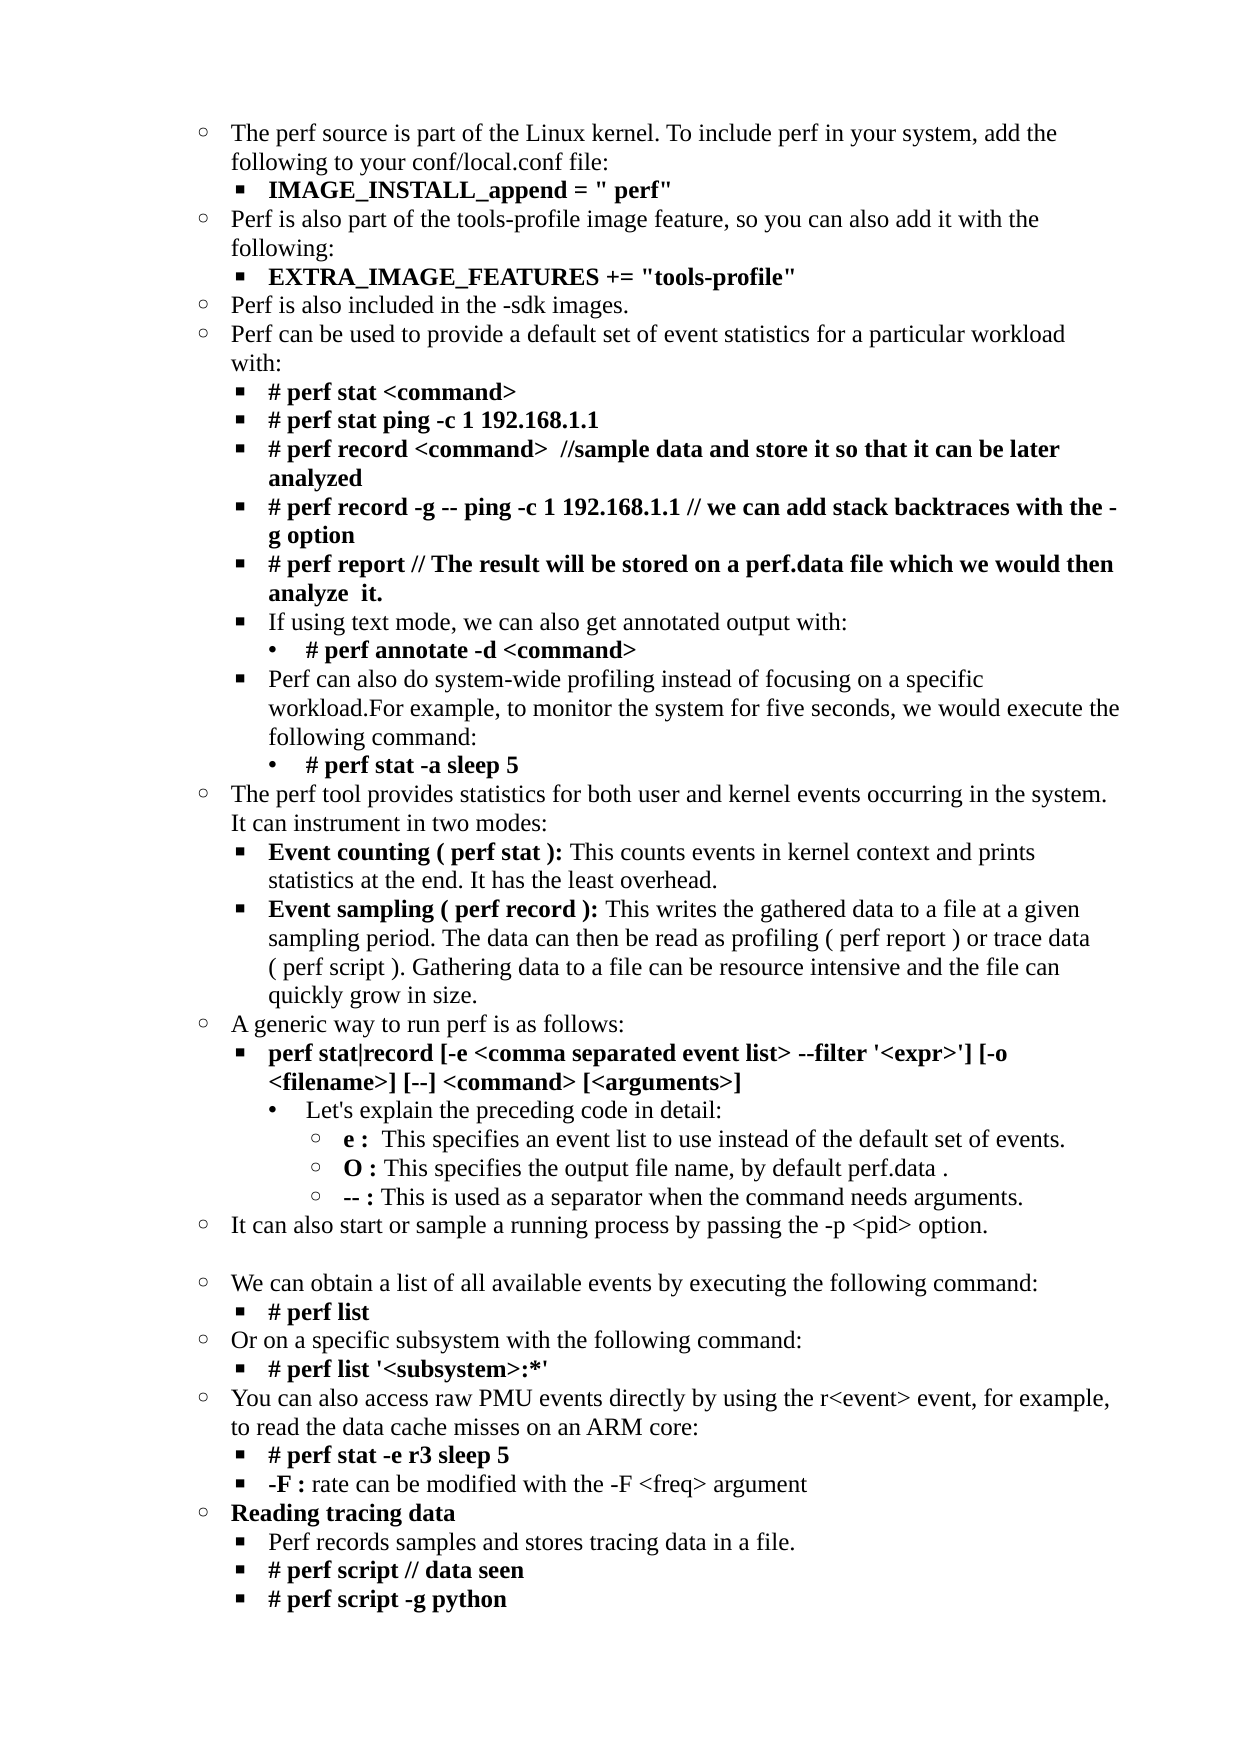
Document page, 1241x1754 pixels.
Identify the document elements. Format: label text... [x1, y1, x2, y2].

list # perf report // The result will be stored on a perf.data file which we would then analyze it. [231, 549, 1122, 607]
list Perf is also part of the tools-profile image feature, so you can also add it with the following: [193, 204, 1122, 262]
list Event counting ( perf stat ): This counts events in kernel context and prints statistics at the end. It has the least overhead. [231, 837, 1122, 894]
list Perf can be used to provide a default set of event statistics for a particular workload with: [193, 319, 1122, 377]
list IMAGE_INSTALL_append = " perf" [231, 176, 1122, 204]
list Or on a specific subsystem with the following command: [193, 1326, 1122, 1354]
list You can also access raw PMU events directly by using the r<event> event, for example, to read the data cache misses on an ARM core: [193, 1383, 1122, 1441]
list # perf annotate -d <command> [268, 636, 1122, 664]
list EXTRA_IMAGE_FEATURES += "tools-profile" [231, 262, 1122, 291]
list The perf tool provides statistics for both user and kernel events occurring in the system. It can instrument in two modes: [193, 779, 1122, 837]
list Reading tracing data [193, 1498, 1122, 1527]
list e : This specifies an event list to use instead of the default set of events. [306, 1124, 1122, 1153]
list The perf source is part of the Linux kernel. To include perf in your system, add the following to your conf/local.conf file: [193, 118, 1122, 176]
list A generic way to run perf is as follows: [193, 1009, 1122, 1038]
list # perf stat ping -c 1 192.168.1.1 [231, 406, 1122, 434]
list Perf is also included in the -sdk images. [193, 291, 1122, 319]
list # perf list '<subsystem>:*' [231, 1354, 1122, 1383]
list Let's explain the preceding code in detail: [268, 1096, 1122, 1124]
list perf stat|record [-e <comma separated event list> --filter '<expr>'] [-o <filename>] [--] <command> [<arguments>] [231, 1038, 1122, 1096]
list -- : This is used as a separator when the command needs arguments. [306, 1182, 1122, 1211]
list # perf record <command> //sample data and store it so that it can be later analyzed [231, 434, 1122, 492]
list # perf script -g python [231, 1584, 1122, 1613]
list # perf stat -e r3 sleep 5 [231, 1441, 1122, 1469]
list If using text mode, we can also get annotated output with: [231, 607, 1122, 636]
list # perf record -g -- ping -c 1 192.168.1.1 // we can add stack backtraces with the -g option [231, 492, 1122, 549]
list # perf script // data seen [231, 1556, 1122, 1584]
list Event sampling ( perf record ): This writes the gathered data to a file at a given sampling period. The data can then be read as profiling ( perf report ) or trace data ( perf script ). Gathering data to a file can be resource intensive and the file can quickly grow in size. [231, 894, 1122, 1009]
list -F : rate can be modified with the -F <freq> argument [231, 1469, 1122, 1498]
list We can obtain a list of all available events by executing the following command: [193, 1268, 1122, 1297]
list # perf stat -a sleep 5 [268, 751, 1122, 779]
list O : This specifies the output file name, by default perf.data . [306, 1153, 1122, 1182]
list # perf list [231, 1297, 1122, 1326]
list It can also start or sample a running process by passing the -p <pid> option. [193, 1211, 1122, 1239]
list # perf stat <command> [231, 377, 1122, 406]
list Perf records samples and stores tracing data in a file. [231, 1527, 1122, 1556]
list Perf can also do system-wide profiling instead of focusing on a specific workload.For example, to monitor the system for five seconds, we would execute the following command: [231, 664, 1122, 751]
